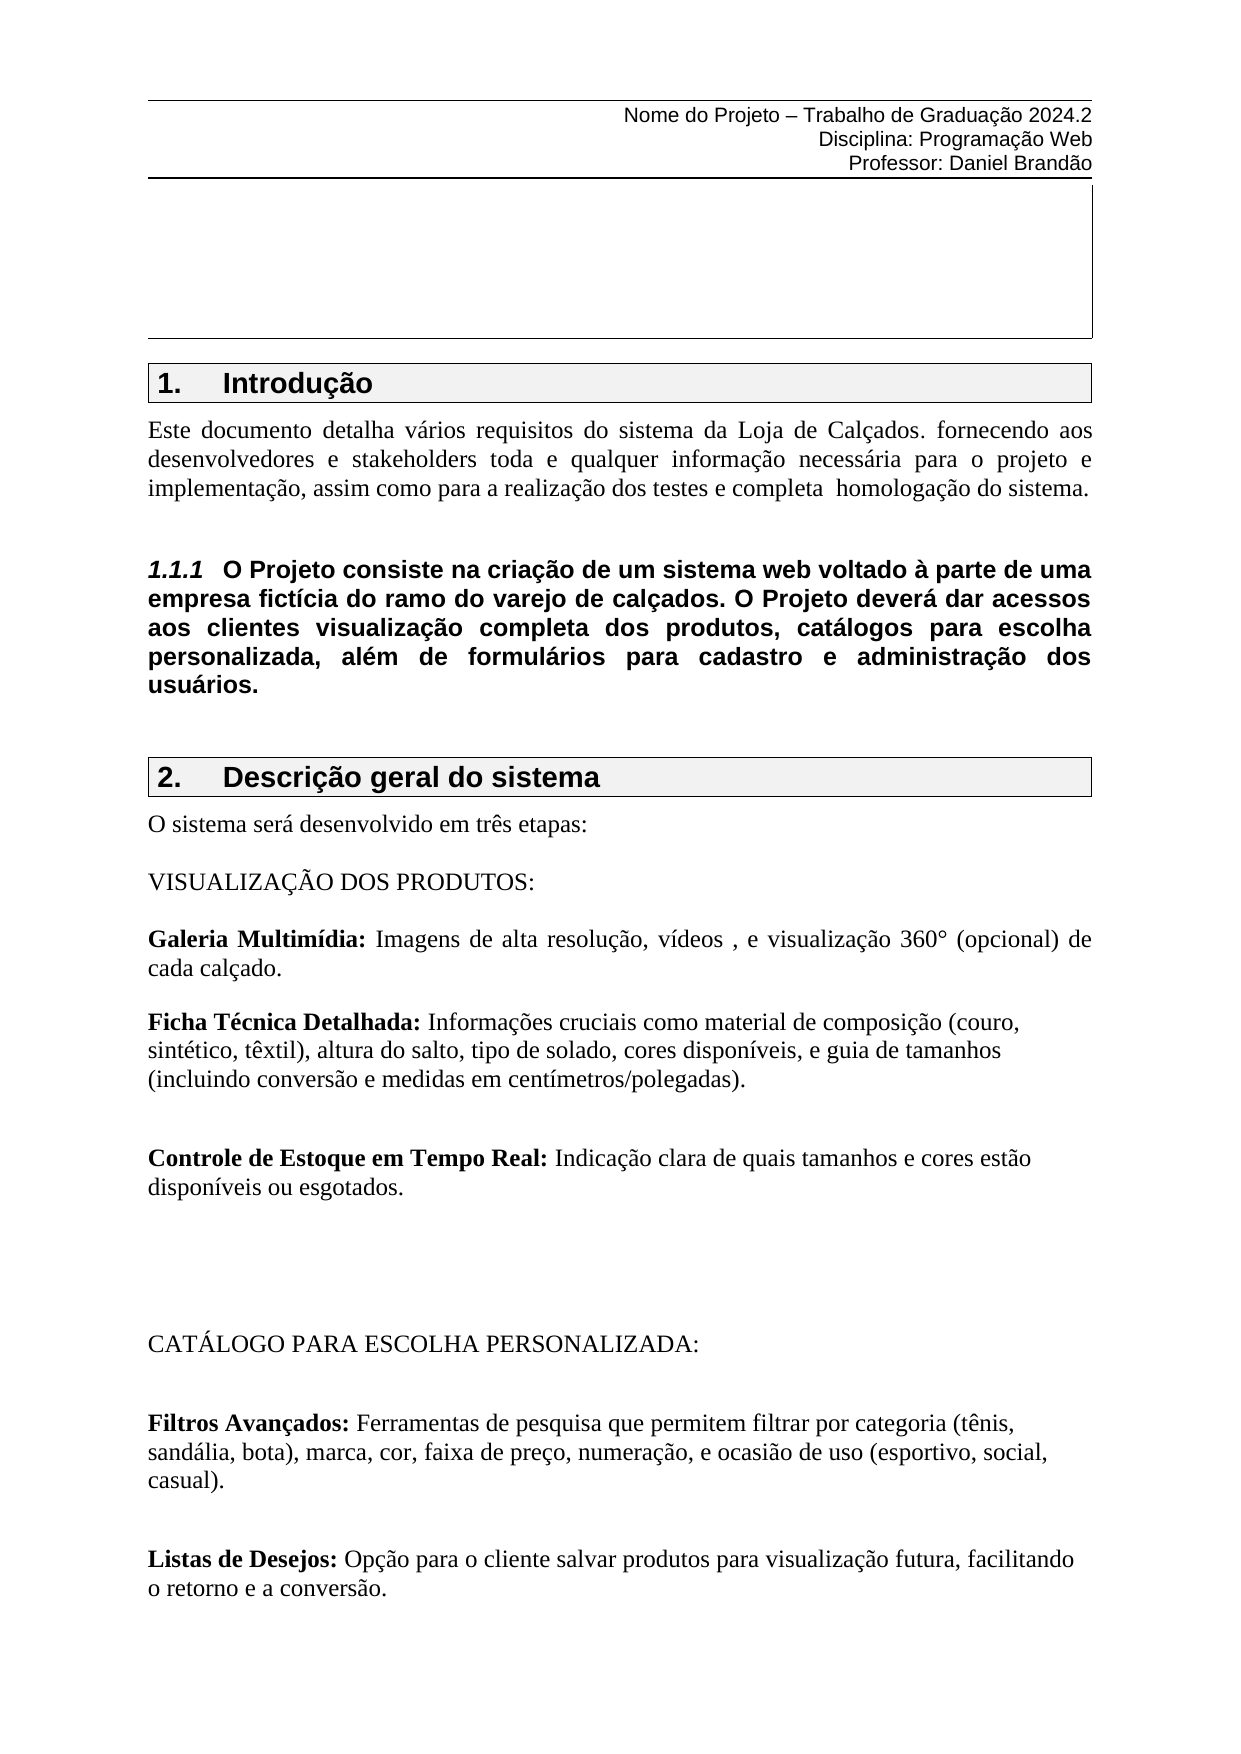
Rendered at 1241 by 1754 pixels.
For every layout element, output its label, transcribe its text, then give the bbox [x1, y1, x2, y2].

text CATÁLOGO PARA ESCOLHA PERSONALIZADA: [148, 1329, 1092, 1358]
text Filtros Avançados: Ferramentas de pesquisa que permitem filtrar por categoria (tênis, sandália, bota), marca, cor, faixa de preço, numeração, e ocasião de uso (esportivo, social, casual). [148, 1408, 1092, 1494]
list Introdução [149, 364, 1091, 402]
list O Projeto consiste na criação de um sistema web voltado à parte de uma empresa fictícia do ramo do varejo de calçados. O Projeto deverá dar acessos aos clientes visualização completa dos produtos, catálogos para escolha personalizada, além de formulários para cadastro e administração dos usuários. [148, 555, 1092, 699]
text O sistema será desenvolvido em três etapas: [148, 809, 1092, 838]
text VISUALIZAÇÃO DOS PRODUTOS: [148, 867, 1092, 895]
text Ficha Técnica Detalhada: Informações cruciais como material de composição (couro, sintético, têxtil), altura do salto, tipo de solado, cores disponíveis, e guia de tamanhos (incluindo conversão e medidas em centímetros/polegadas). [148, 1007, 1092, 1093]
text Listas de Desejos: Opção para o cliente salvar produtos para visualização futura, facilitando o retorno e a conversão. [148, 1544, 1092, 1602]
text Controle de Estoque em Tempo Real: Indicação clara de quais tamanhos e cores estão disponíveis ou esgotados. [148, 1143, 1092, 1200]
text Este documento detalha vários requisitos do sistema da Loja de Calçados. fornecendo aos desenvolvedores e stakeholders toda e qualquer informação necessária para o projeto e implementação, assim como para a realização dos testes e completa homologação do sistema. [148, 415, 1092, 502]
list Descrição geral do sistema [149, 758, 1091, 796]
text Galeria Multimídia: Imagens de alta resolução, vídeos , e visualização 360° (opcional) de cada calçado. [148, 924, 1092, 982]
